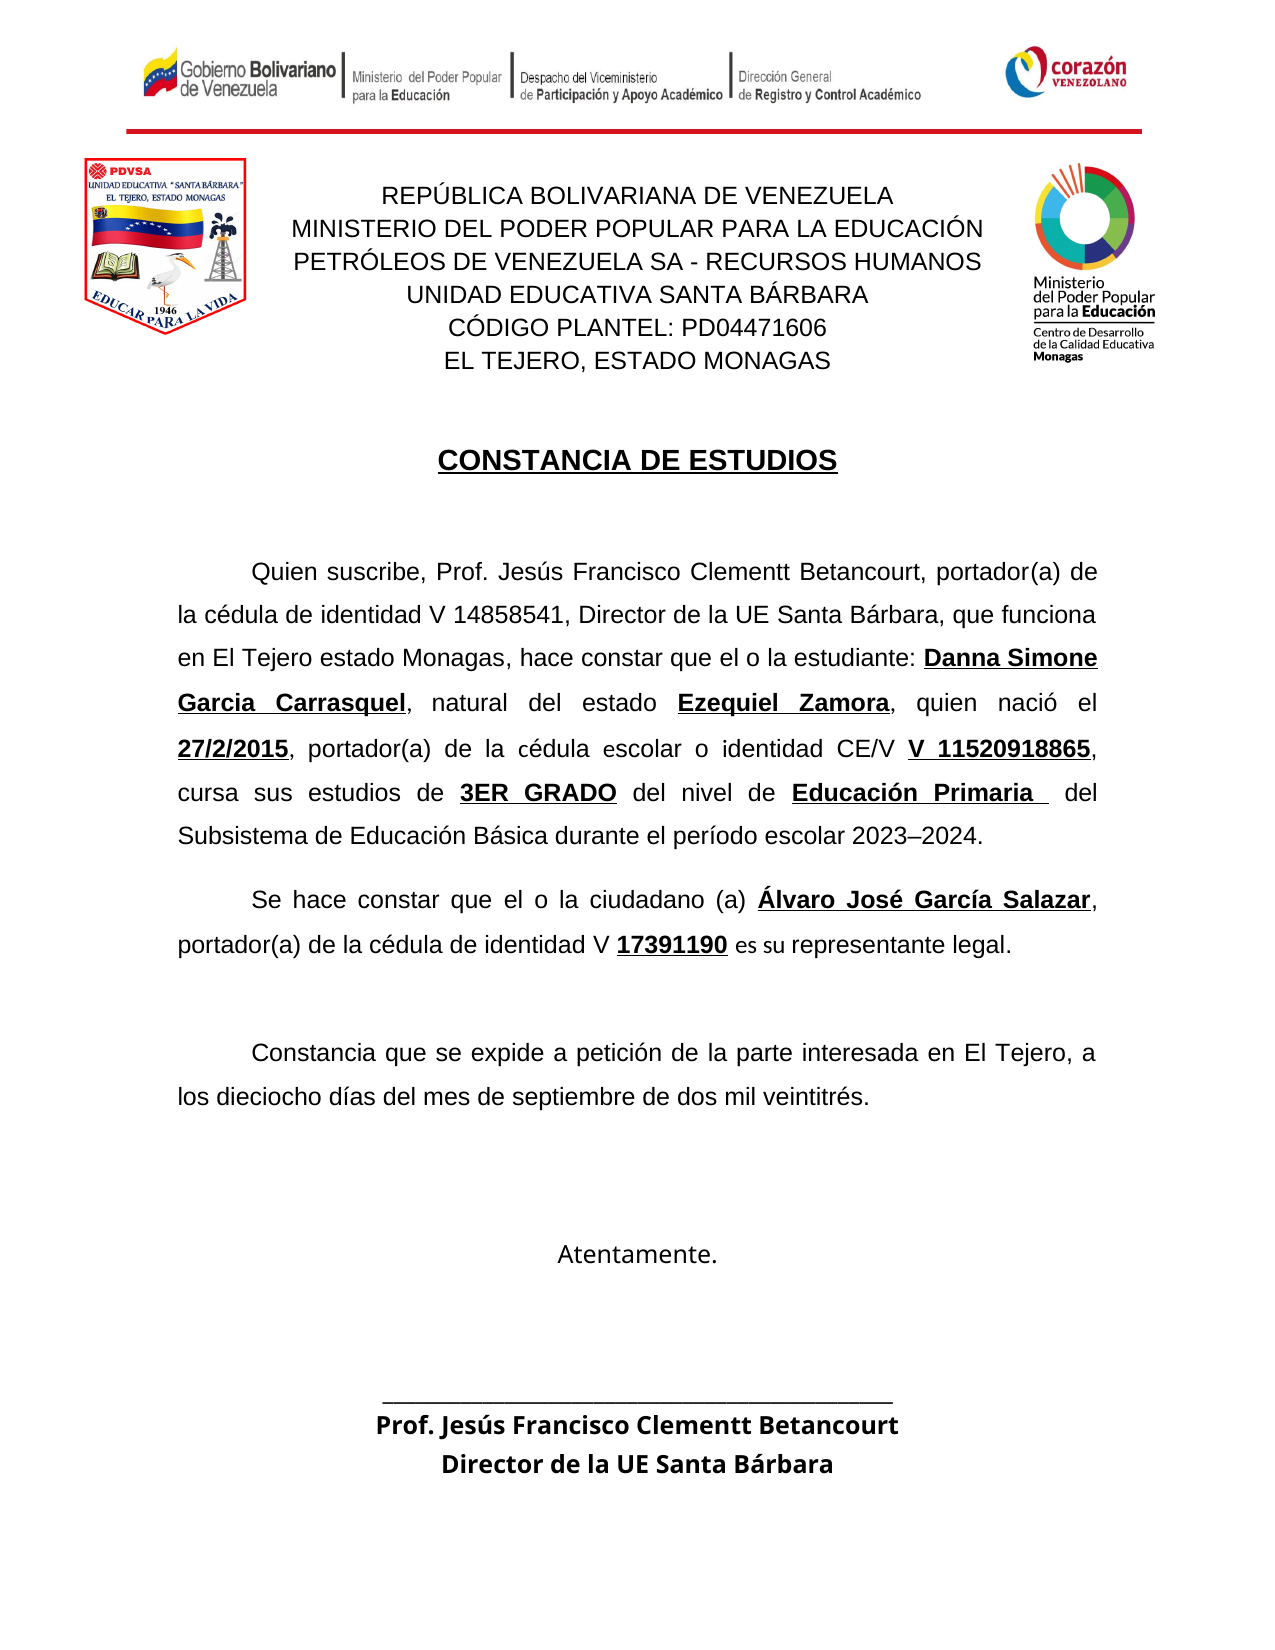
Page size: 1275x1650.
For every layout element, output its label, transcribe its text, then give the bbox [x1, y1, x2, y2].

text CÓDIGO PLANTEL: PD04471606 [177, 313, 978, 341]
picture [126, 11, 1142, 134]
text Se hace constar que el o la ciudadano (a) Álvaro José García Salazar, portador(a) de la cédula de identidad V 17391190 es su representante legal. [177, 885, 1098, 959]
subtitle PETRÓLEOS DE VENEZUELA SA - RECURSOS HUMANOS [252, 247, 978, 275]
picture [978, 153, 1200, 377]
picture [79, 158, 252, 335]
text EL TEJERO, ESTADO MONAGAS [177, 346, 978, 374]
text UNIDAD EDUCATIVA SANTA BÁRBARA [252, 280, 978, 308]
text ______________________________________________ [177, 1373, 1098, 1407]
text Atentamente. [177, 1237, 1098, 1271]
subtitle REPÚBLICA BOLIVARIANA DE VENEZUELA [252, 181, 978, 209]
text Director de la UE Santa Bárbara [177, 1447, 1098, 1481]
text Constancia que se expide a petición de la parte interesada en El Tejero, a los dieciocho días del mes de septiembre de dos mil veintitrés. [177, 1038, 1098, 1110]
text Quien suscribe, Prof. Jesús Francisco Clementt Betancourt, portador(a) de la cédula de identidad V 14858541, Director de la UE Santa Bárbara, que funciona en El Tejero estado Monagas, hace constar que el o la estudiante: Danna Simone Garcia Carrasquel, natural del estado Ezequiel Zamora, quien nació el 27/2/2015, portador(a) de la cédula escolar o identidad CE/V V 11520918865, cursa sus estudios de 3ER GRADO del nivel de Educación Primaria del Subsistema de Educación Básica durante el período escolar 2023–2024. [177, 557, 1098, 849]
subtitle CONSTANCIA DE ESTUDIOS [177, 443, 1098, 476]
subtitle MINISTERIO DEL PODER POPULAR PARA LA EDUCACIÓN [252, 214, 978, 242]
text Prof. Jesús Francisco Clementt Betancourt [177, 1407, 1098, 1441]
